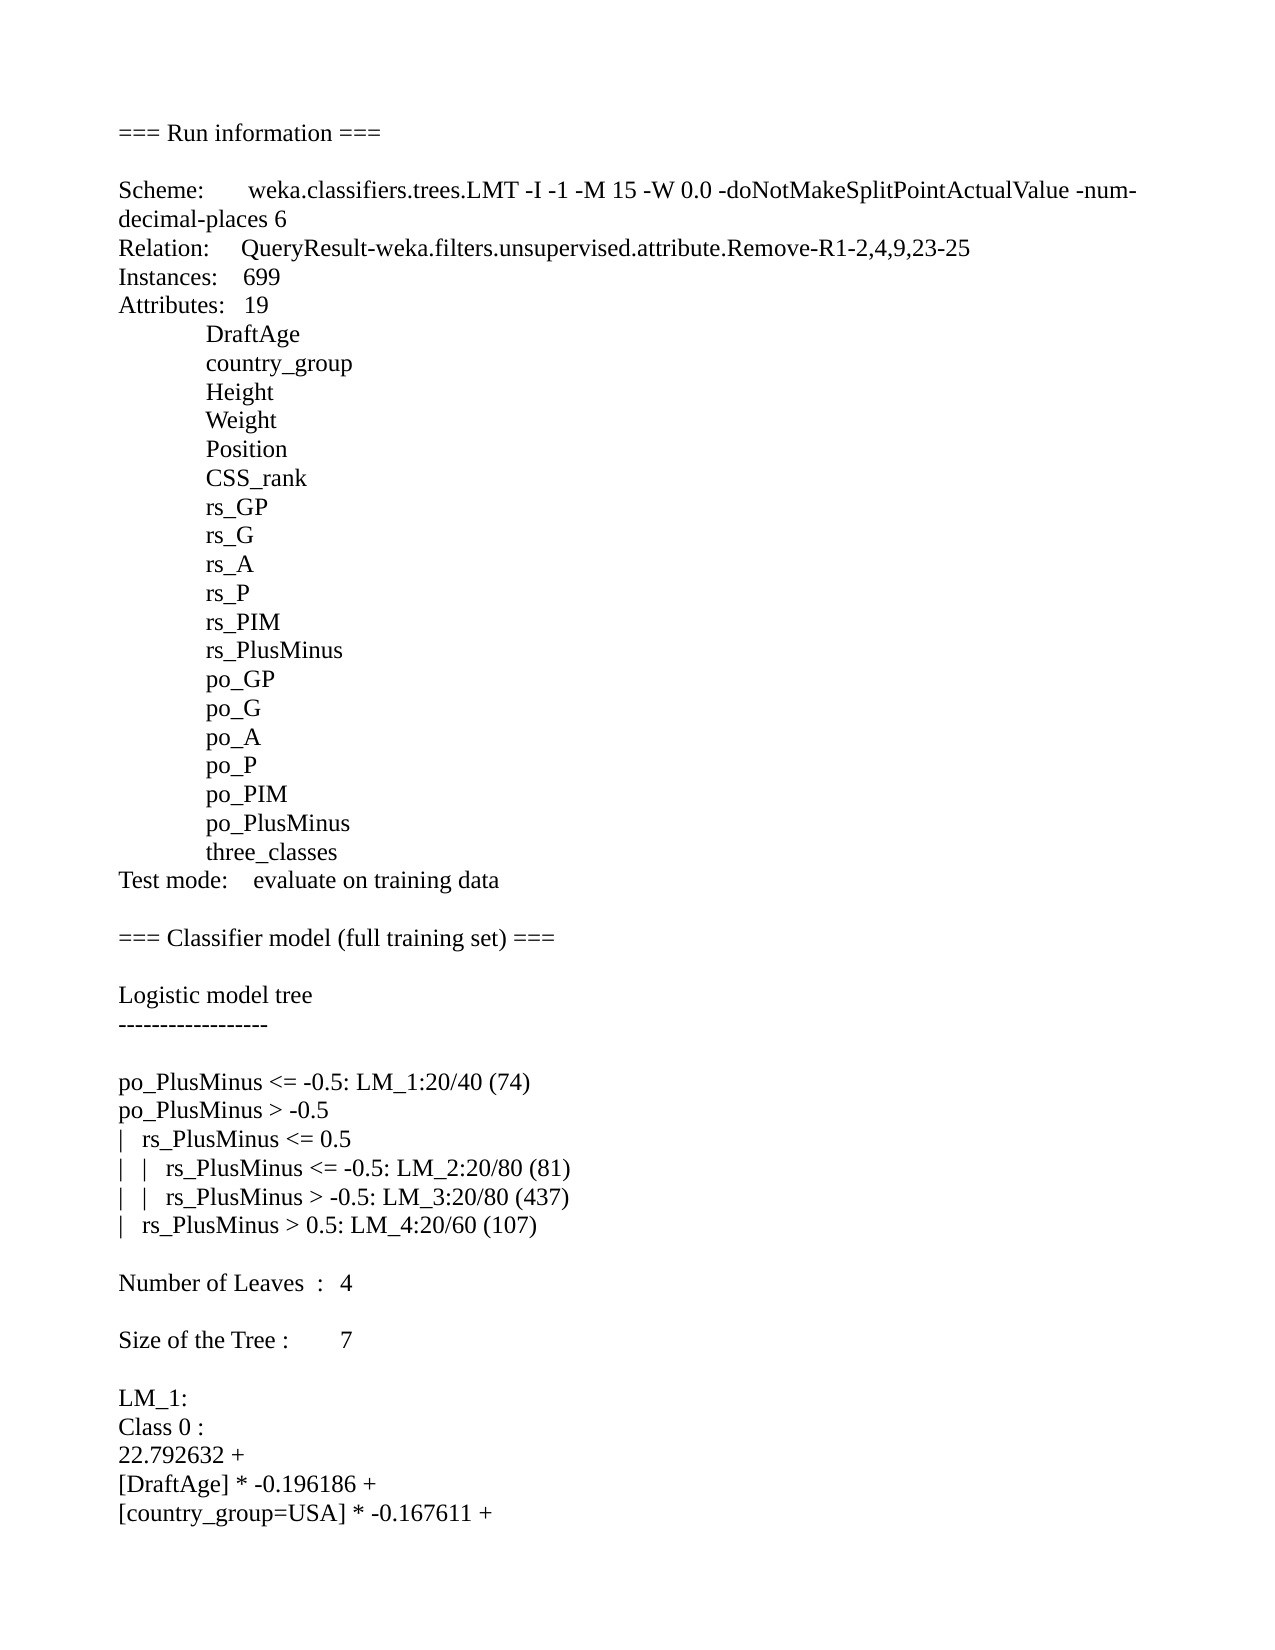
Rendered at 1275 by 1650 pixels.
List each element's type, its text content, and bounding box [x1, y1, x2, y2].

text Position [118, 434, 1157, 463]
text Class 0 : [118, 1412, 1157, 1441]
text Height [118, 377, 1157, 406]
text CSS_rank [118, 463, 1157, 492]
text po_A [118, 722, 1157, 751]
text Attributes: 19 [118, 291, 1157, 319]
text po_GP [118, 664, 1157, 693]
text po_PlusMinus [118, 808, 1157, 837]
text DraftAge [118, 319, 1157, 348]
text Weight [118, 406, 1157, 434]
text [country_group=USA] * -0.167611 + [118, 1498, 1157, 1527]
text ------------------ [118, 1009, 1157, 1038]
text Logistic model tree [118, 981, 1157, 1009]
text rs_P [118, 578, 1157, 607]
text LM_1: [118, 1383, 1157, 1412]
text Scheme: weka.classifiers.trees.LMT -I -1 -M 15 -W 0.0 -doNotMakeSplitPointActualValue -num-decimal-places 6 [118, 176, 1157, 233]
text country_group [118, 348, 1157, 377]
text | rs_PlusMinus > 0.5: LM_4:20/60 (107) [118, 1211, 1157, 1239]
text rs_G [118, 521, 1157, 549]
text Relation: QueryResult-weka.filters.unsupervised.attribute.Remove-R1-2,4,9,23-25 [118, 233, 1157, 262]
text | | rs_PlusMinus > -0.5: LM_3:20/80 (437) [118, 1182, 1157, 1211]
text rs_PlusMinus [118, 636, 1157, 664]
text === Run information === [118, 118, 1157, 147]
text po_P [118, 751, 1157, 779]
text rs_PIM [118, 607, 1157, 636]
text three_classes [118, 837, 1157, 866]
text po_G [118, 693, 1157, 722]
text Test mode: evaluate on training data [118, 866, 1157, 894]
text 22.792632 + [118, 1441, 1157, 1469]
text === Classifier model (full training set) === [118, 923, 1157, 952]
text po_PIM [118, 779, 1157, 808]
text Size of the Tree : 7 [118, 1326, 1157, 1354]
text rs_GP [118, 492, 1157, 521]
text | | rs_PlusMinus <= -0.5: LM_2:20/80 (81) [118, 1153, 1157, 1182]
text Instances: 699 [118, 262, 1157, 291]
text | rs_PlusMinus <= 0.5 [118, 1124, 1157, 1153]
text po_PlusMinus > -0.5 [118, 1096, 1157, 1124]
text rs_A [118, 549, 1157, 578]
text [DraftAge] * -0.196186 + [118, 1469, 1157, 1498]
text Number of Leaves : 4 [118, 1268, 1157, 1297]
text po_PlusMinus <= -0.5: LM_1:20/40 (74) [118, 1067, 1157, 1096]
